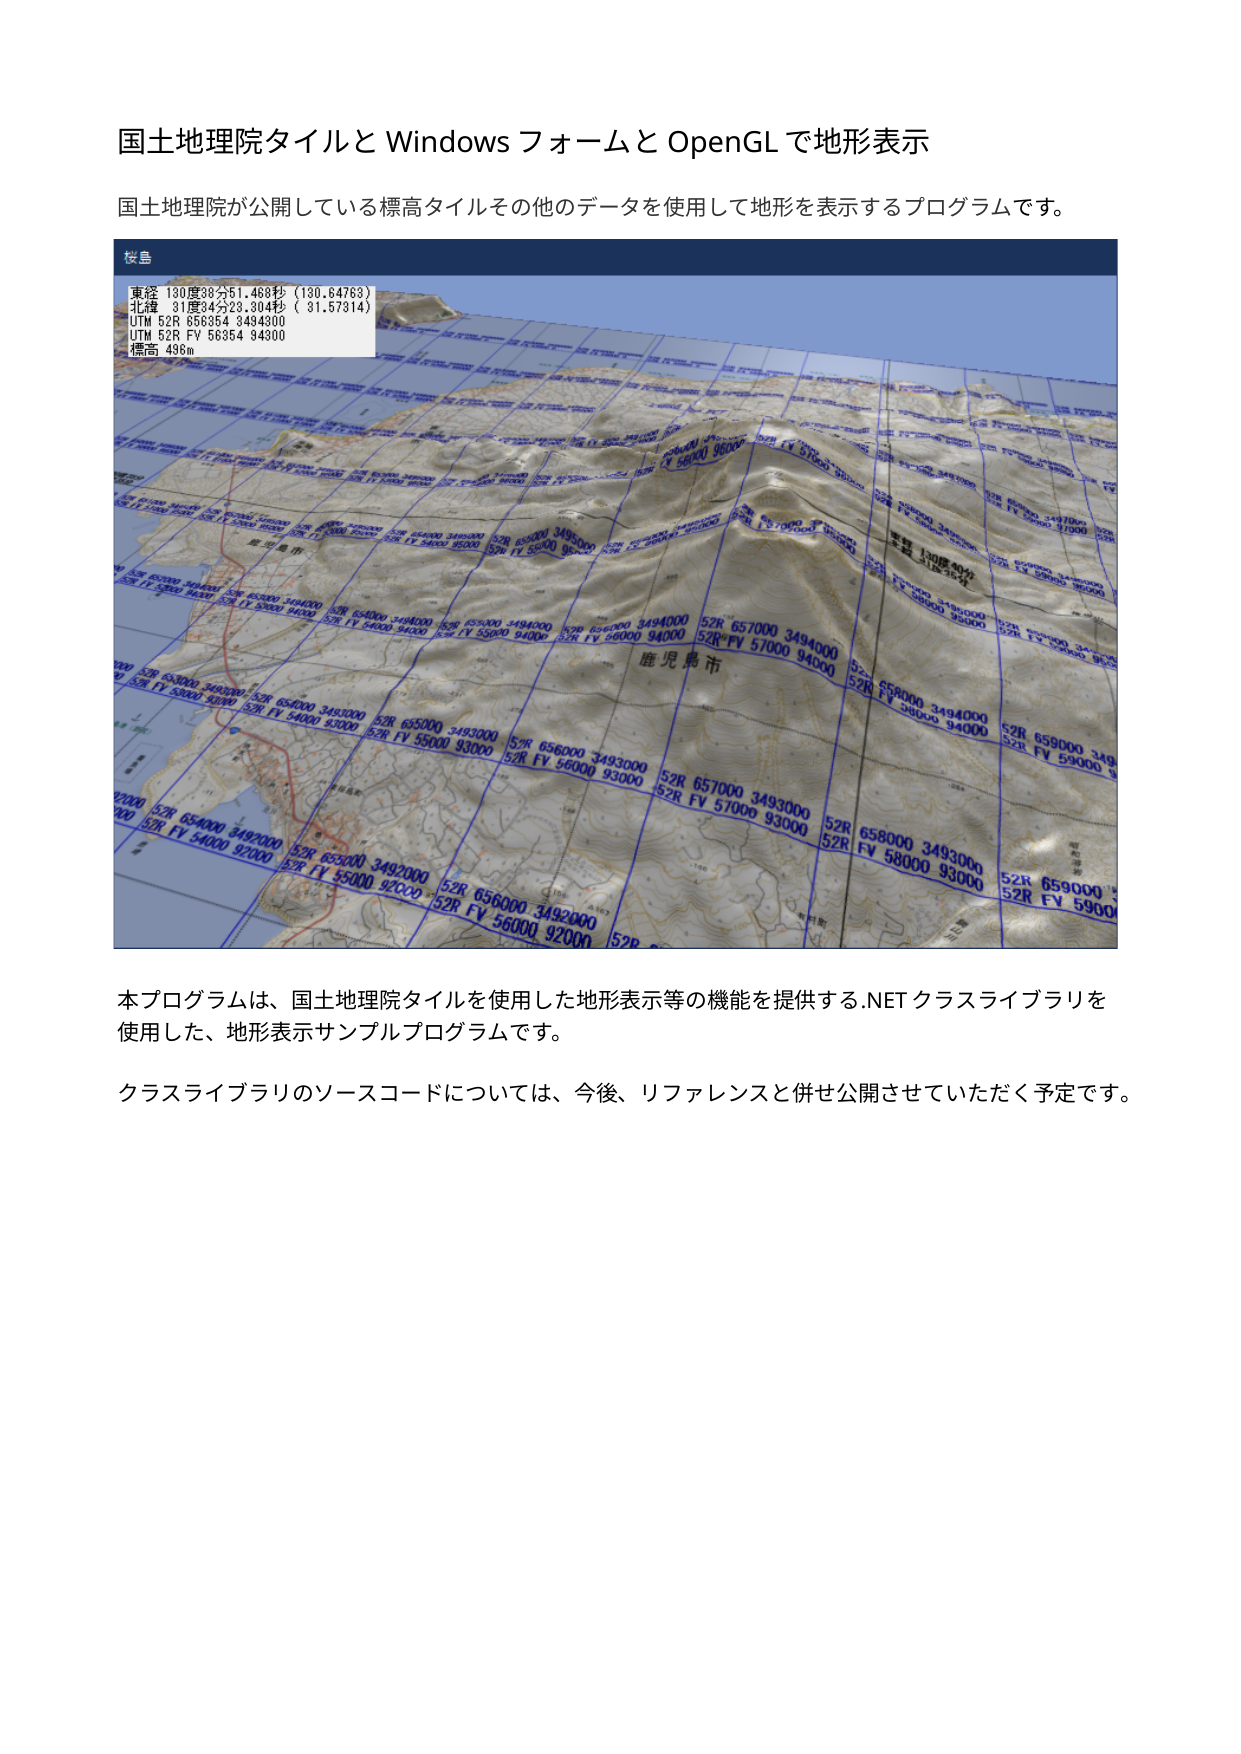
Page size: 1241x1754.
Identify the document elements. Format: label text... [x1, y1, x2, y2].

text クラスライブラリのソースコードについては、今後、リファレンスと併せ公開させていただく予定です。 [117, 1076, 1123, 1108]
text 国土地理院タイルとWindowsフォームとOpenGLで地形表示 [117, 118, 1123, 161]
picture [113, 239, 1118, 949]
text 国土地理院が公開している標高タイルその他のデータを使用して地形を表示するプログラムです。 [117, 190, 1123, 222]
text 本プログラムは、国土地理院タイルを使用した地形表示等の機能を提供する.NETクラスライブラリを使用した、地形表示サンプルプログラムです。 [117, 983, 1123, 1046]
